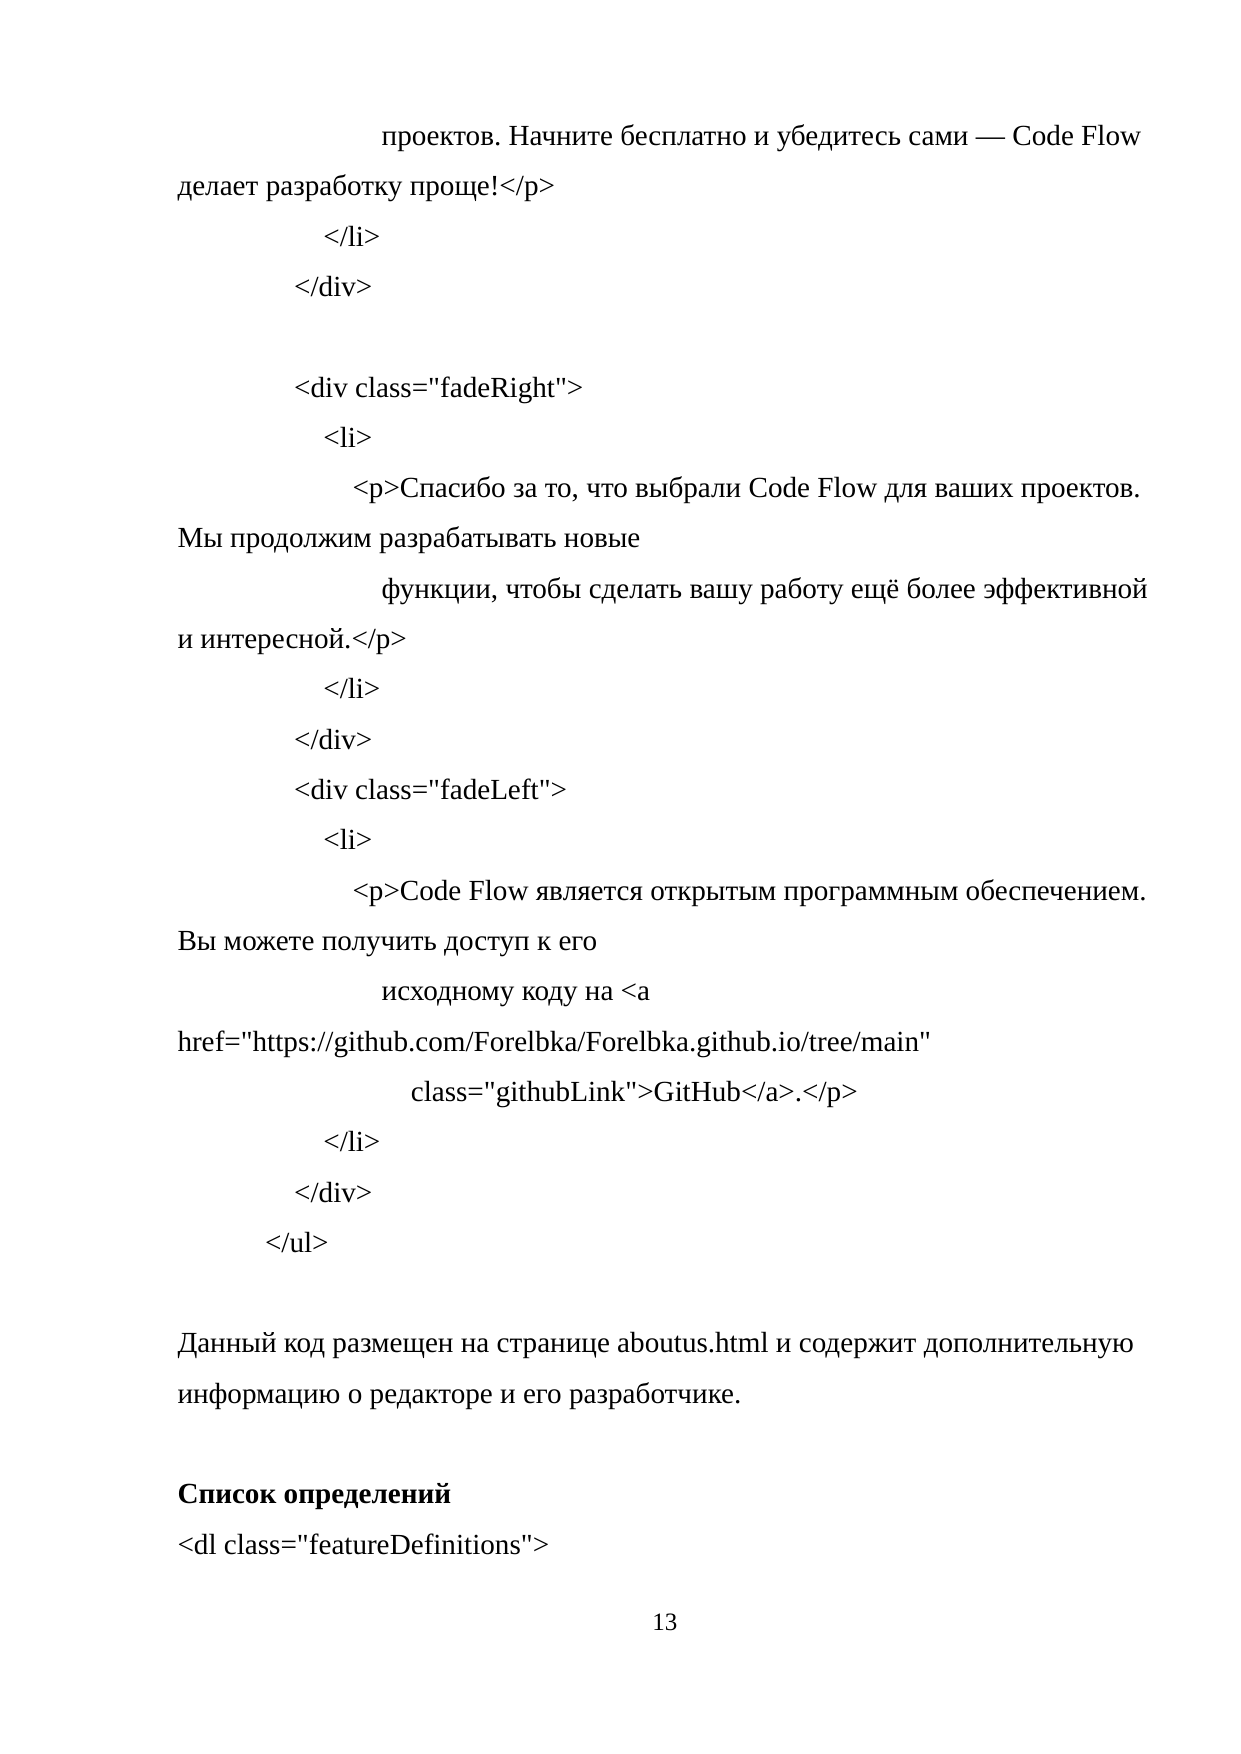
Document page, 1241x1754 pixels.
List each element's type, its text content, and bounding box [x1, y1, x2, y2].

text функции, чтобы сделать вашу работу ещё более эффективной и интересной.</p> [177, 571, 1152, 655]
text </li> [177, 1124, 1152, 1158]
text <div class="fadeRight"> [177, 370, 1152, 403]
text <div class="fadeLeft"> [177, 772, 1152, 806]
text </li> [177, 219, 1152, 252]
text проектов. Начните бесплатно и убедитесь сами — Code Flow делает разработку проще!</p> [177, 118, 1152, 202]
text </ul> [177, 1225, 1152, 1258]
text <p>Спасибо за то, что выбрали Code Flow для ваших проектов. Мы продолжим разрабатывать новые [177, 470, 1152, 554]
text <li> [177, 420, 1152, 453]
text <dl class="featureDefinitions"> [177, 1527, 1152, 1560]
text Данный код размещен на странице aboutus.html и содержит дополнительную информацию о редакторе и его разработчике. [177, 1326, 1152, 1409]
text <p>Code Flow является открытым программным обеспечением. Вы можете получить доступ к его [177, 873, 1152, 957]
text Список определений [177, 1477, 1152, 1510]
text <li> [177, 822, 1152, 856]
text </div> [177, 1175, 1152, 1208]
text </li> [177, 672, 1152, 705]
text </div> [177, 269, 1152, 303]
text исходному коду на <a href="https://github.com/Forelbka/Forelbka.github.io/tree/main" [177, 973, 1152, 1057]
text class="githubLink">GitHub</a>.</p> [177, 1074, 1152, 1108]
text </div> [177, 722, 1152, 755]
